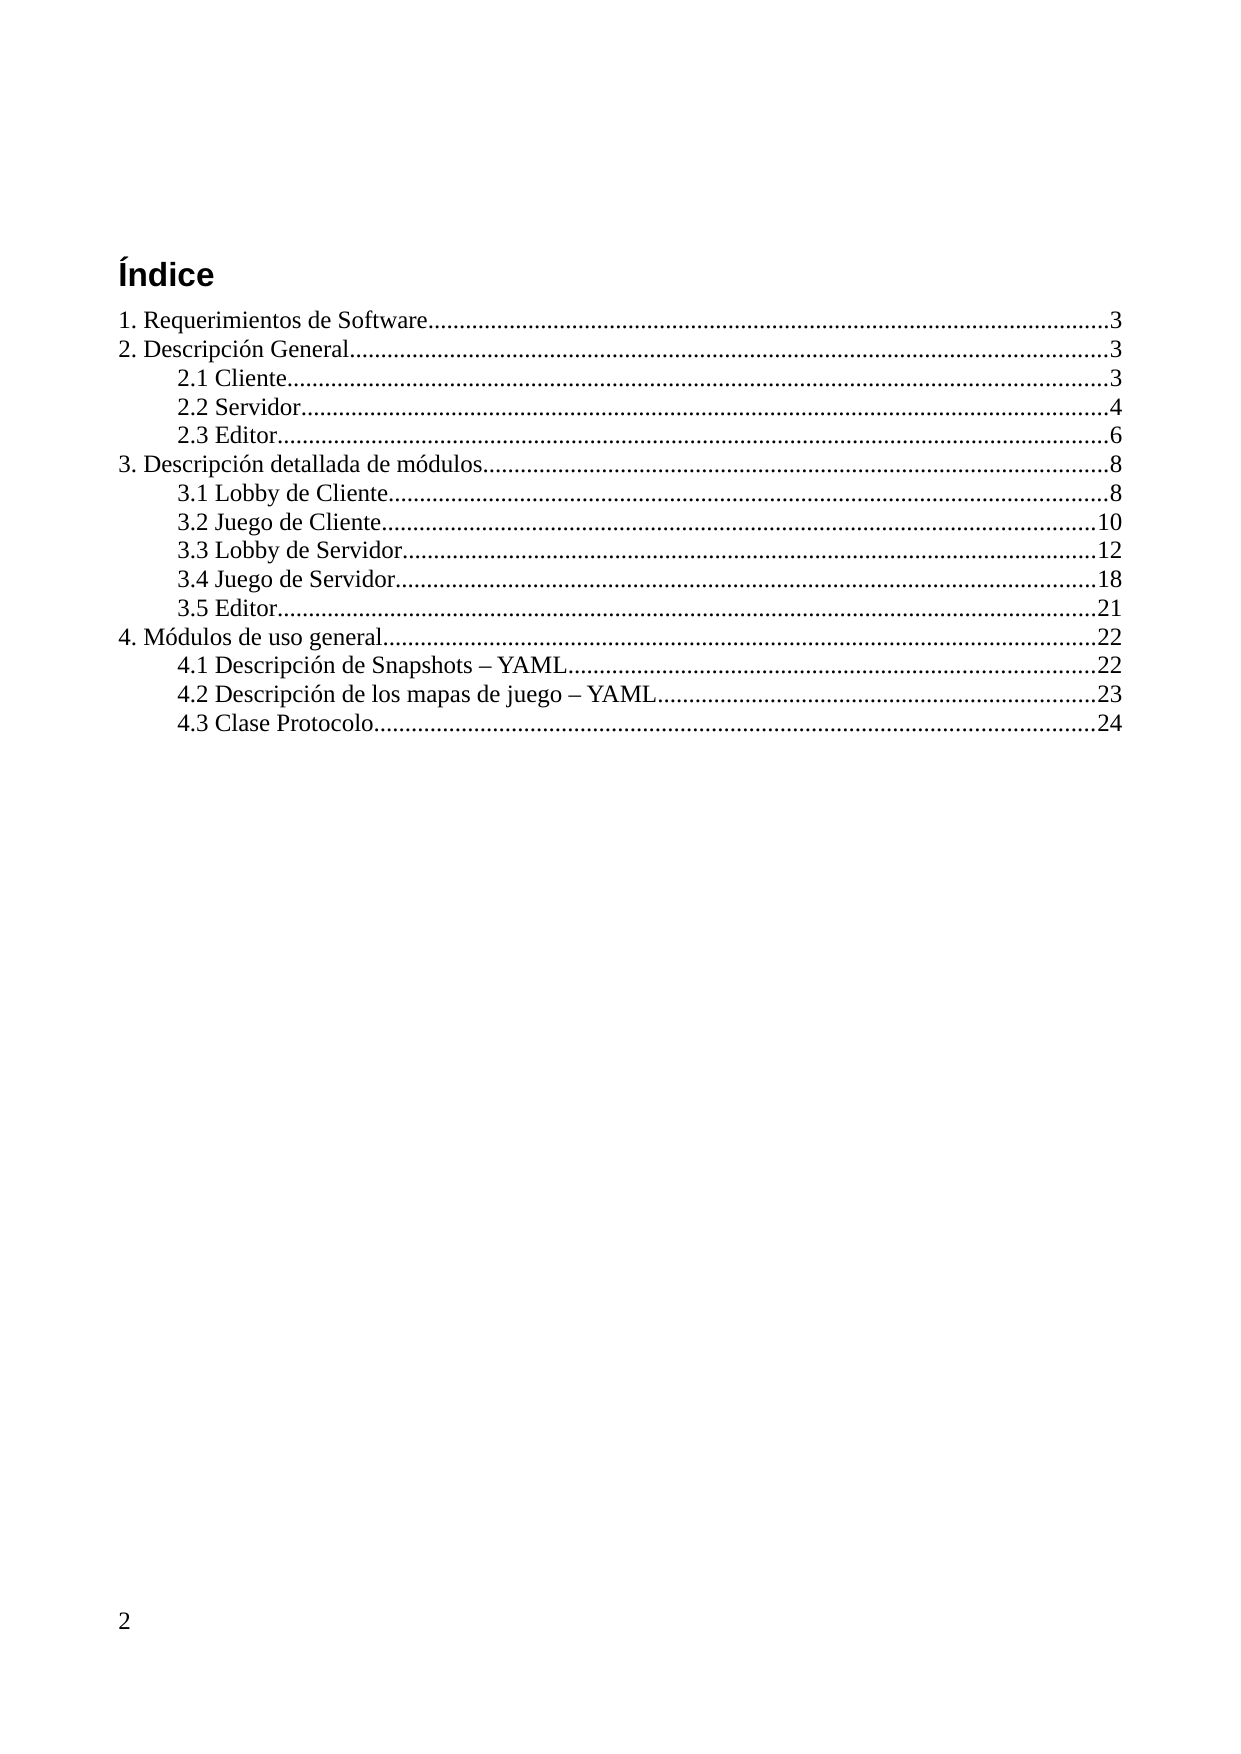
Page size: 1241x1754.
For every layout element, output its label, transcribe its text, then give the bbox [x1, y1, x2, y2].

text 3.2 Juego de Cliente 10 [177, 507, 1122, 536]
text 4.1 Descripción de Snapshots – YAML 22 [177, 651, 1122, 679]
text 4.2 Descripción de los mapas de juego – YAML 23 [177, 679, 1122, 708]
text 3.5 Editor 21 [177, 593, 1122, 622]
text 4.3 Clase Protocolo 24 [177, 708, 1122, 737]
subtitle Índice [118, 255, 1122, 293]
text 2.2 Servidor 4 [177, 392, 1122, 421]
text 2.1 Cliente 3 [177, 363, 1122, 392]
text 1. Requerimientos de Software 3 [118, 306, 1122, 334]
text 2. Descripción General 3 [118, 334, 1122, 363]
text 3. Descripción detallada de módulos 8 [118, 449, 1122, 478]
text 3.1 Lobby de Cliente 8 [177, 478, 1122, 507]
text 3.3 Lobby de Servidor 12 [177, 536, 1122, 564]
text 3.4 Juego de Servidor 18 [177, 564, 1122, 593]
text 2.3 Editor 6 [177, 421, 1122, 449]
text 4. Módulos de uso general 22 [118, 622, 1122, 651]
